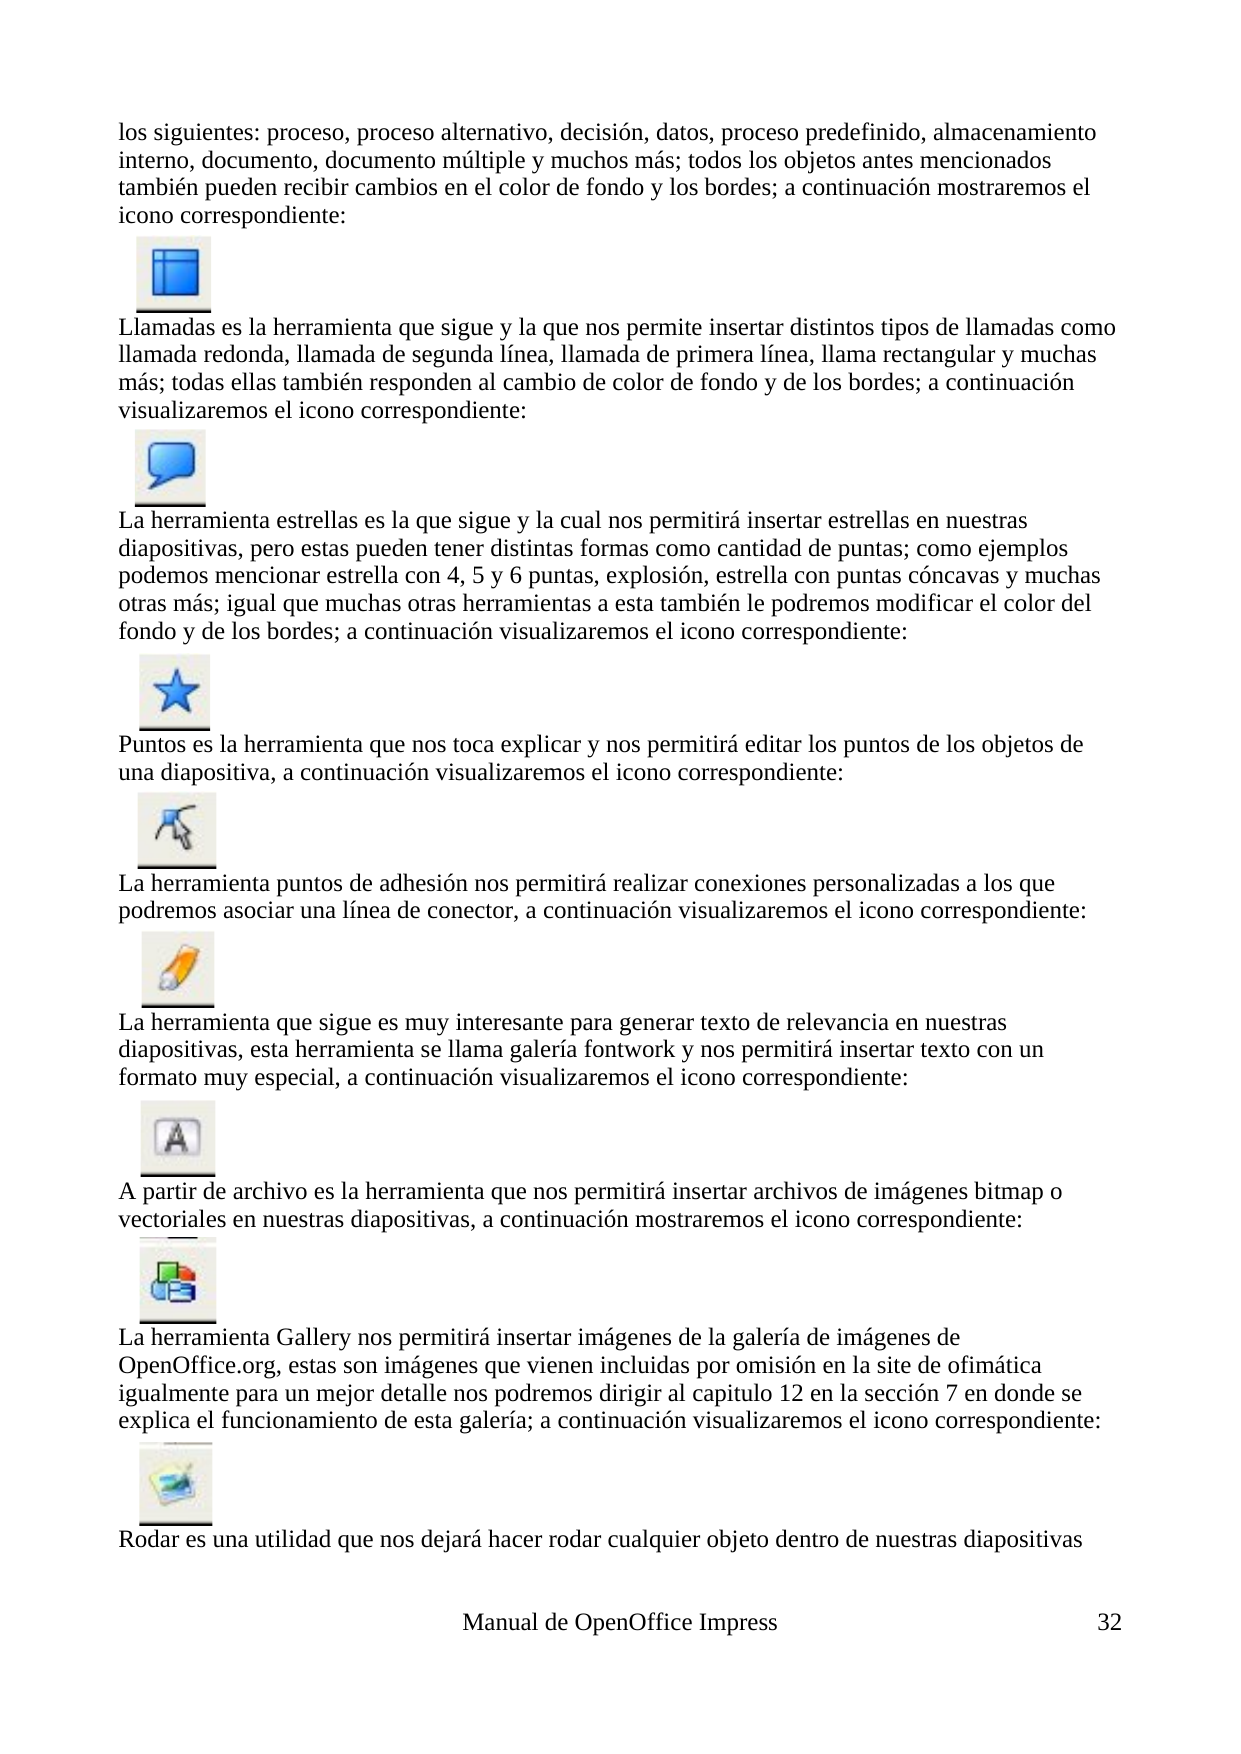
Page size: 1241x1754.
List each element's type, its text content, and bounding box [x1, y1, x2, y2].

picture [141, 930, 215, 1008]
text La herramienta Gallery nos permitirá insertar imágenes de la galería de imágenes de OpenOffice.org, estas son imágenes que vienen incluidas por omisión en la site de ofimática igualmente para un mejor detalle nos podremos dirigir al capitulo 12 en la sección 7 en donde se explica el funcionamiento de esta galería; a continuación visualizaremos el icono correspondiente: [118, 1232, 1122, 1434]
text La herramienta puntos de adhesión nos permitirá realizar conexiones personalizadas a los que podremos asociar una línea de conector, a continuación visualizaremos el icono correspondiente: [118, 786, 1122, 924]
picture [139, 1442, 213, 1526]
picture [137, 791, 217, 869]
text los siguientes: proceso, proceso alternativo, decisión, datos, proceso predefinido, almacenamiento interno, documento, documento múltiple y muchos más; todos los objetos antes mencionados también pueden recibir cambios en el color de fondo y los bordes; a continuación mostraremos el icono correspondiente: [118, 118, 1122, 229]
picture [139, 1237, 217, 1324]
text Rodar es una utilidad que nos dejará hacer rodar cualquier objeto dentro de nuestras diapositivas [118, 1434, 1122, 1553]
text A partir de archivo es la herramienta que nos permitirá insertar archivos de imágenes bitmap o vectoriales en nuestras diapositivas, a continuación mostraremos el icono correspondiente: [118, 1091, 1122, 1232]
picture [136, 235, 212, 313]
picture [139, 653, 211, 731]
text Puntos es la herramienta que nos toca explicar y nos permitirá editar los puntos de los objetos de una diapositiva, a continuación visualizaremos el icono correspondiente: [118, 645, 1122, 786]
picture [140, 1100, 216, 1177]
text La herramienta estrellas es la que sigue y la cual nos permitirá insertar estrellas en nuestras diapositivas, pero estas pueden tener distintas formas como cantidad de puntas; como ejemplos podemos mencionar estrella con 4, 5 y 6 puntas, explosión, estrella con puntas cóncavas y muchas otras más; igual que muchas otras herramientas a esta también le podremos modificar el color del fondo y de los bordes; a continuación visualizaremos el icono correspondiente: [118, 423, 1122, 645]
text La herramienta que sigue es muy interesante para generar texto de relevancia en nuestras diapositivas, esta herramienta se llama galería fontwork y nos permitirá insertar texto con un formato muy especial, a continuación visualizaremos el icono correspondiente: [118, 924, 1122, 1091]
picture [134, 429, 206, 507]
text Llamadas es la herramienta que sigue y la que nos permite insertar distintos tipos de llamadas como llamada redonda, llamada de segunda línea, llamada de primera línea, llama rectangular y muchas más; todas ellas también responden al cambio de color de fondo y de los bordes; a continuación visualizaremos el icono correspondiente: [118, 229, 1122, 423]
